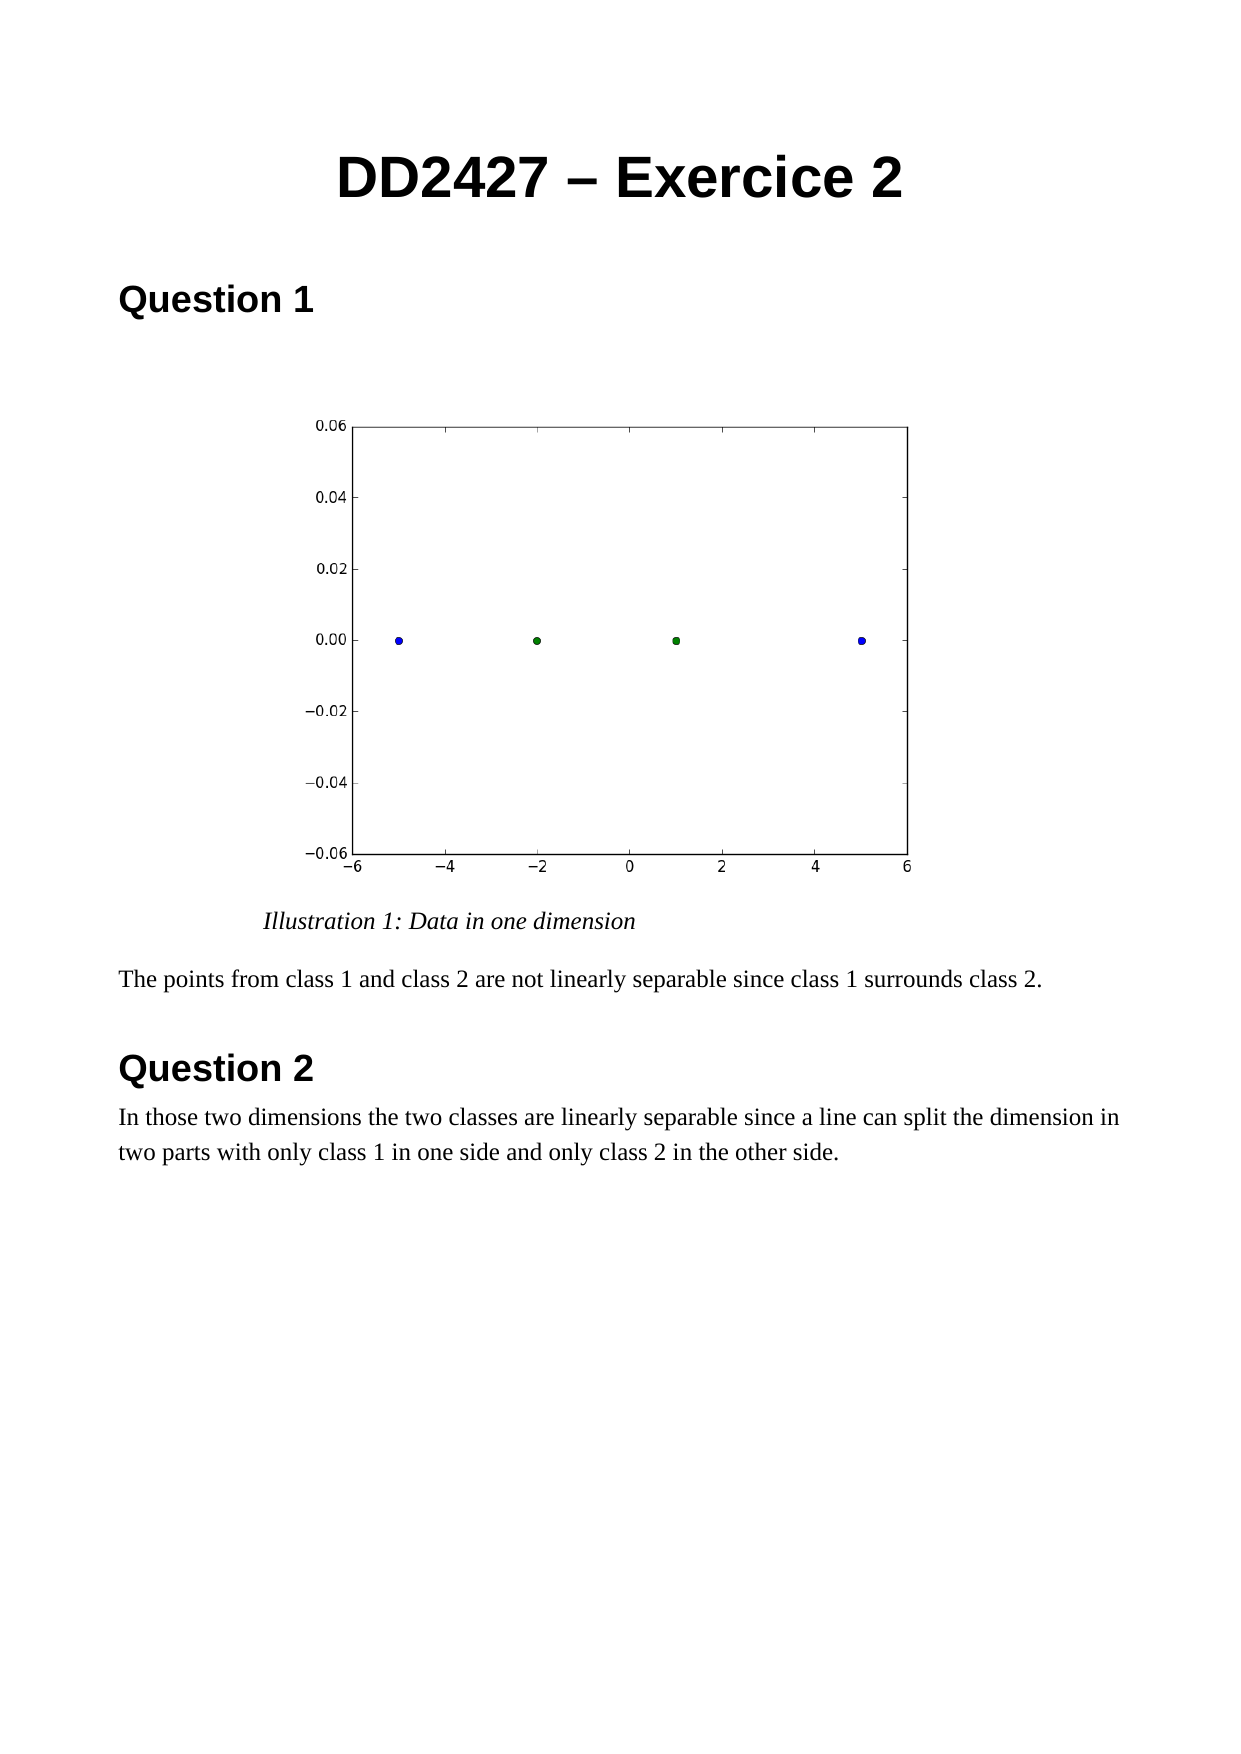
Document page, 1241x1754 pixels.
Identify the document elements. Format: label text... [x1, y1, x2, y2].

subtitle Question 2 [118, 1046, 1122, 1090]
text In those two dimensions the two classes are linearly separable since a line can split the dimension in two parts with only class 1 in one side and only class 2 in the other side. [118, 1102, 1122, 1166]
text The points from class 1 and class 2 are not linearly separable since class 1 surrounds class 2. [118, 964, 1122, 992]
picture [262, 373, 978, 907]
text Illustration 1: Data in one dimension [263, 907, 977, 935]
subtitle Question 1 [118, 276, 1122, 320]
title DD2427 – Exercice 2 [118, 143, 1122, 210]
